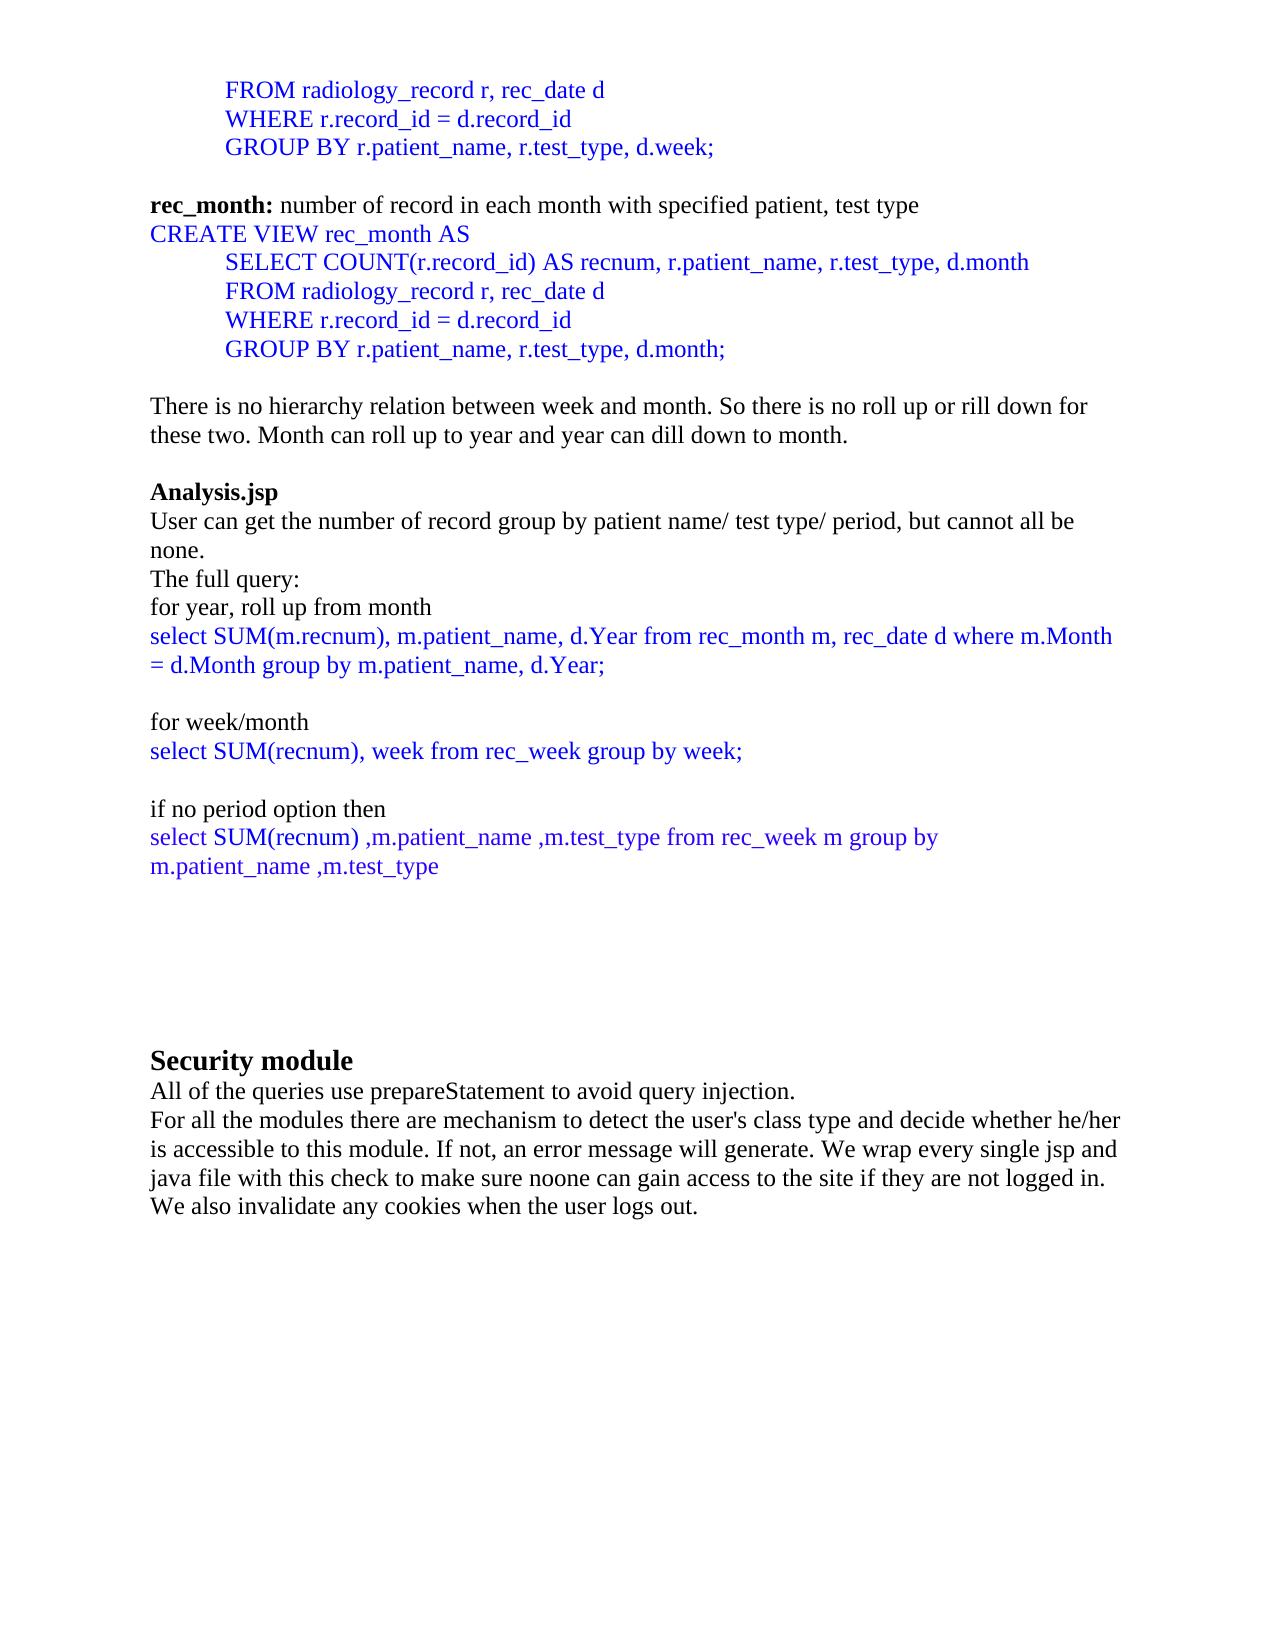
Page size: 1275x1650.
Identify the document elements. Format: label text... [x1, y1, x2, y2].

text GROUP BY r.patient_name, r.test_type, d.week; [150, 132, 1125, 161]
text FROM radiology_record r, rec_date d [150, 276, 1125, 305]
text For all the modules there are mechanism to detect the user's class type and decide whether he/her is accessible to this module. If not, an error message will generate. We wrap every single jsp and java file with this check to make sure noone can gain access to the site if they are not logged in. We also invalidate any cookies when the user logs out. [150, 1105, 1125, 1220]
text CREATE VIEW rec_month AS [150, 219, 1125, 247]
text select SUM(recnum) ,m.patient_name ,m.test_type from rec_week m group by m.patient_name ,m.test_type [150, 822, 1125, 880]
text for year, roll up from month [150, 592, 1125, 621]
text All of the queries use prepareStatement to avoid query injection. [150, 1076, 1125, 1105]
text There is no hierarchy relation between week and month. So there is no roll up or rill down for these two. Month can roll up to year and year can dill down to month. [150, 391, 1125, 449]
text FROM radiology_record r, rec_date d [150, 75, 1125, 104]
text User can get the number of record group by patient name/ test type/ period, but cannot all be none. [150, 506, 1125, 564]
text WHERE r.record_id = d.record_id [150, 305, 1125, 334]
text select SUM(recnum), week from rec_week group by week; [150, 736, 1125, 765]
text for week/month [150, 707, 1125, 736]
text The full query: [150, 564, 1125, 592]
text WHERE r.record_id = d.record_id [150, 104, 1125, 132]
text SELECT COUNT(r.record_id) AS recnum, r.patient_name, r.test_type, d.month [150, 247, 1125, 276]
text if no period option then [150, 794, 1125, 822]
text Security module [150, 1043, 1125, 1076]
text rec_month: number of record in each month with specified patient, test type [150, 190, 1125, 219]
text select SUM(m.recnum), m.patient_name, d.Year from rec_month m, rec_date d where m.Month = d.Month group by m.patient_name, d.Year; [150, 621, 1125, 679]
text GROUP BY r.patient_name, r.test_type, d.month; [150, 334, 1125, 362]
text Analysis.jsp [150, 477, 1125, 506]
